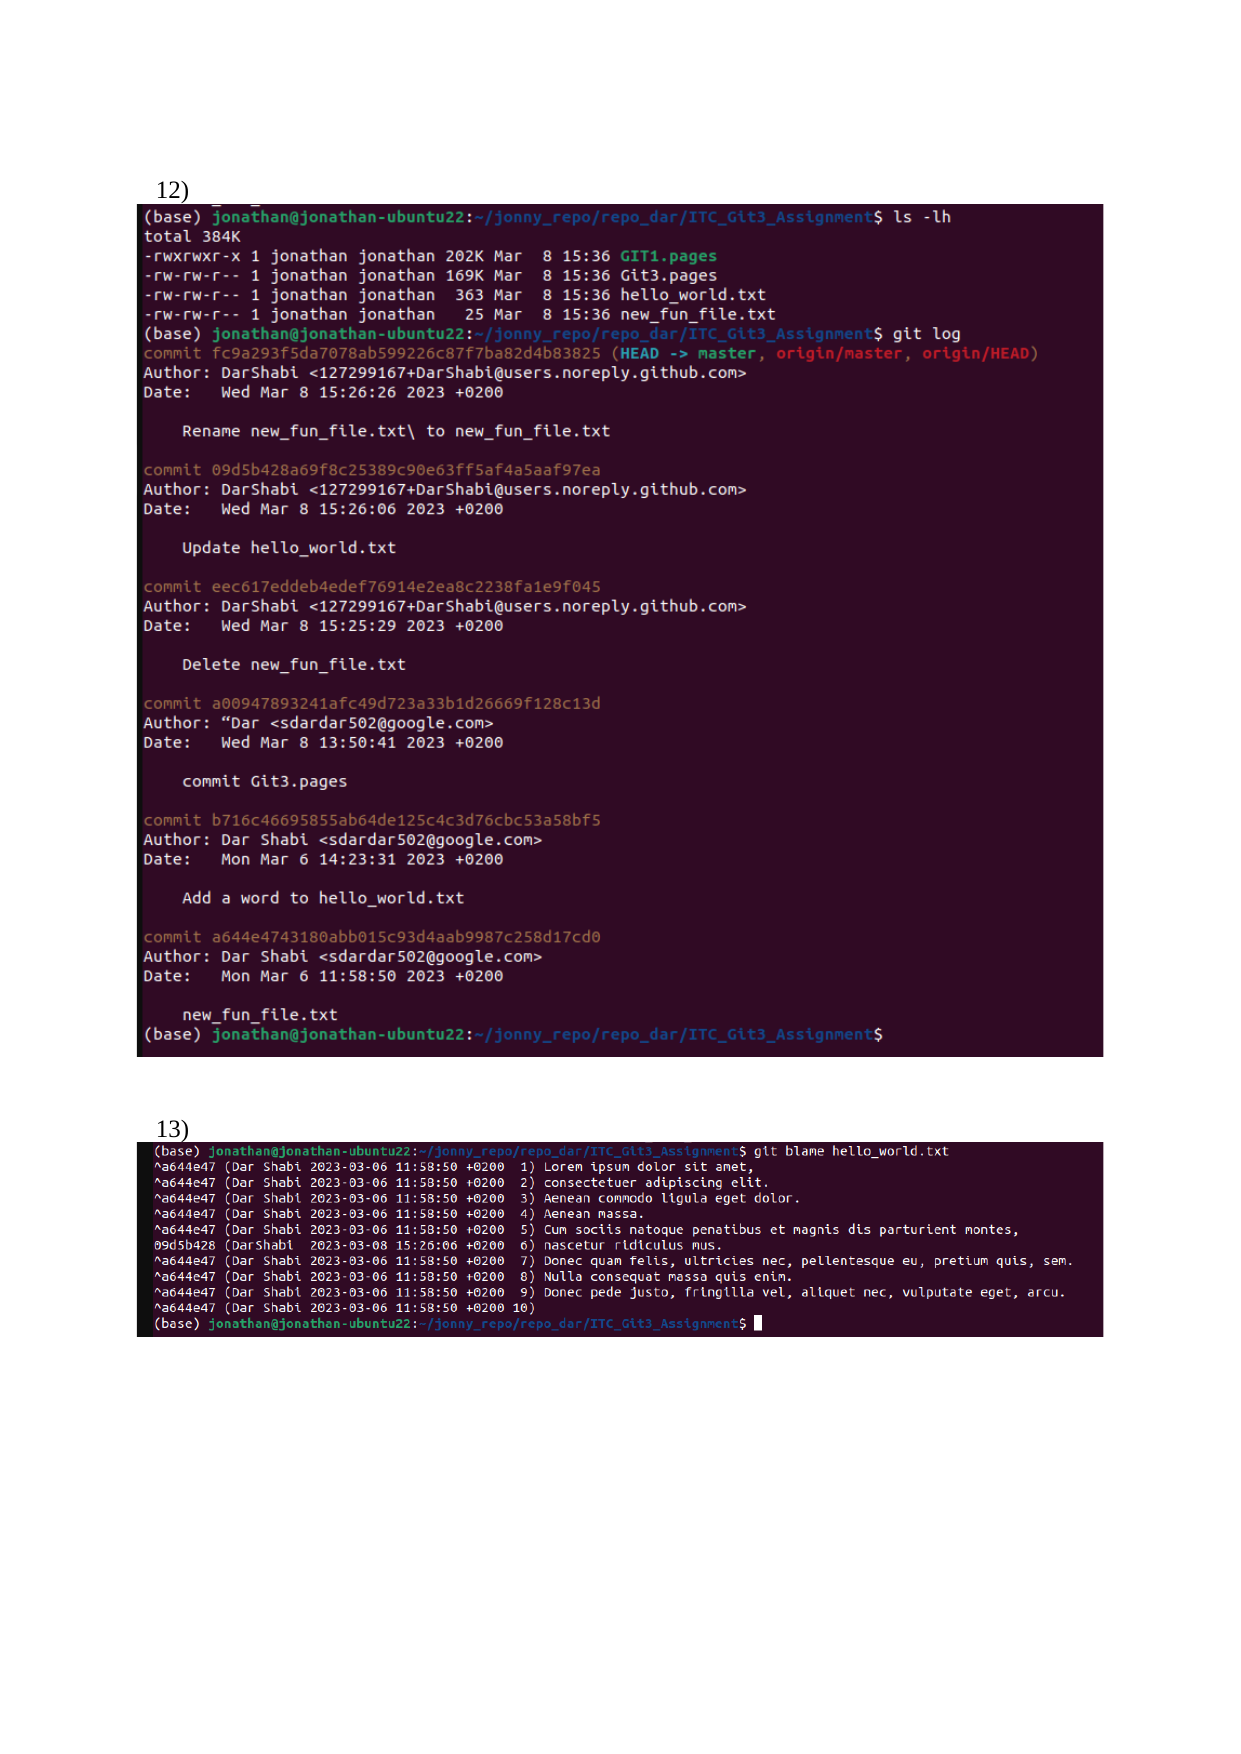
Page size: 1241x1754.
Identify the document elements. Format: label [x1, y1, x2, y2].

picture [136, 204, 1104, 1057]
picture [136, 1142, 1104, 1337]
